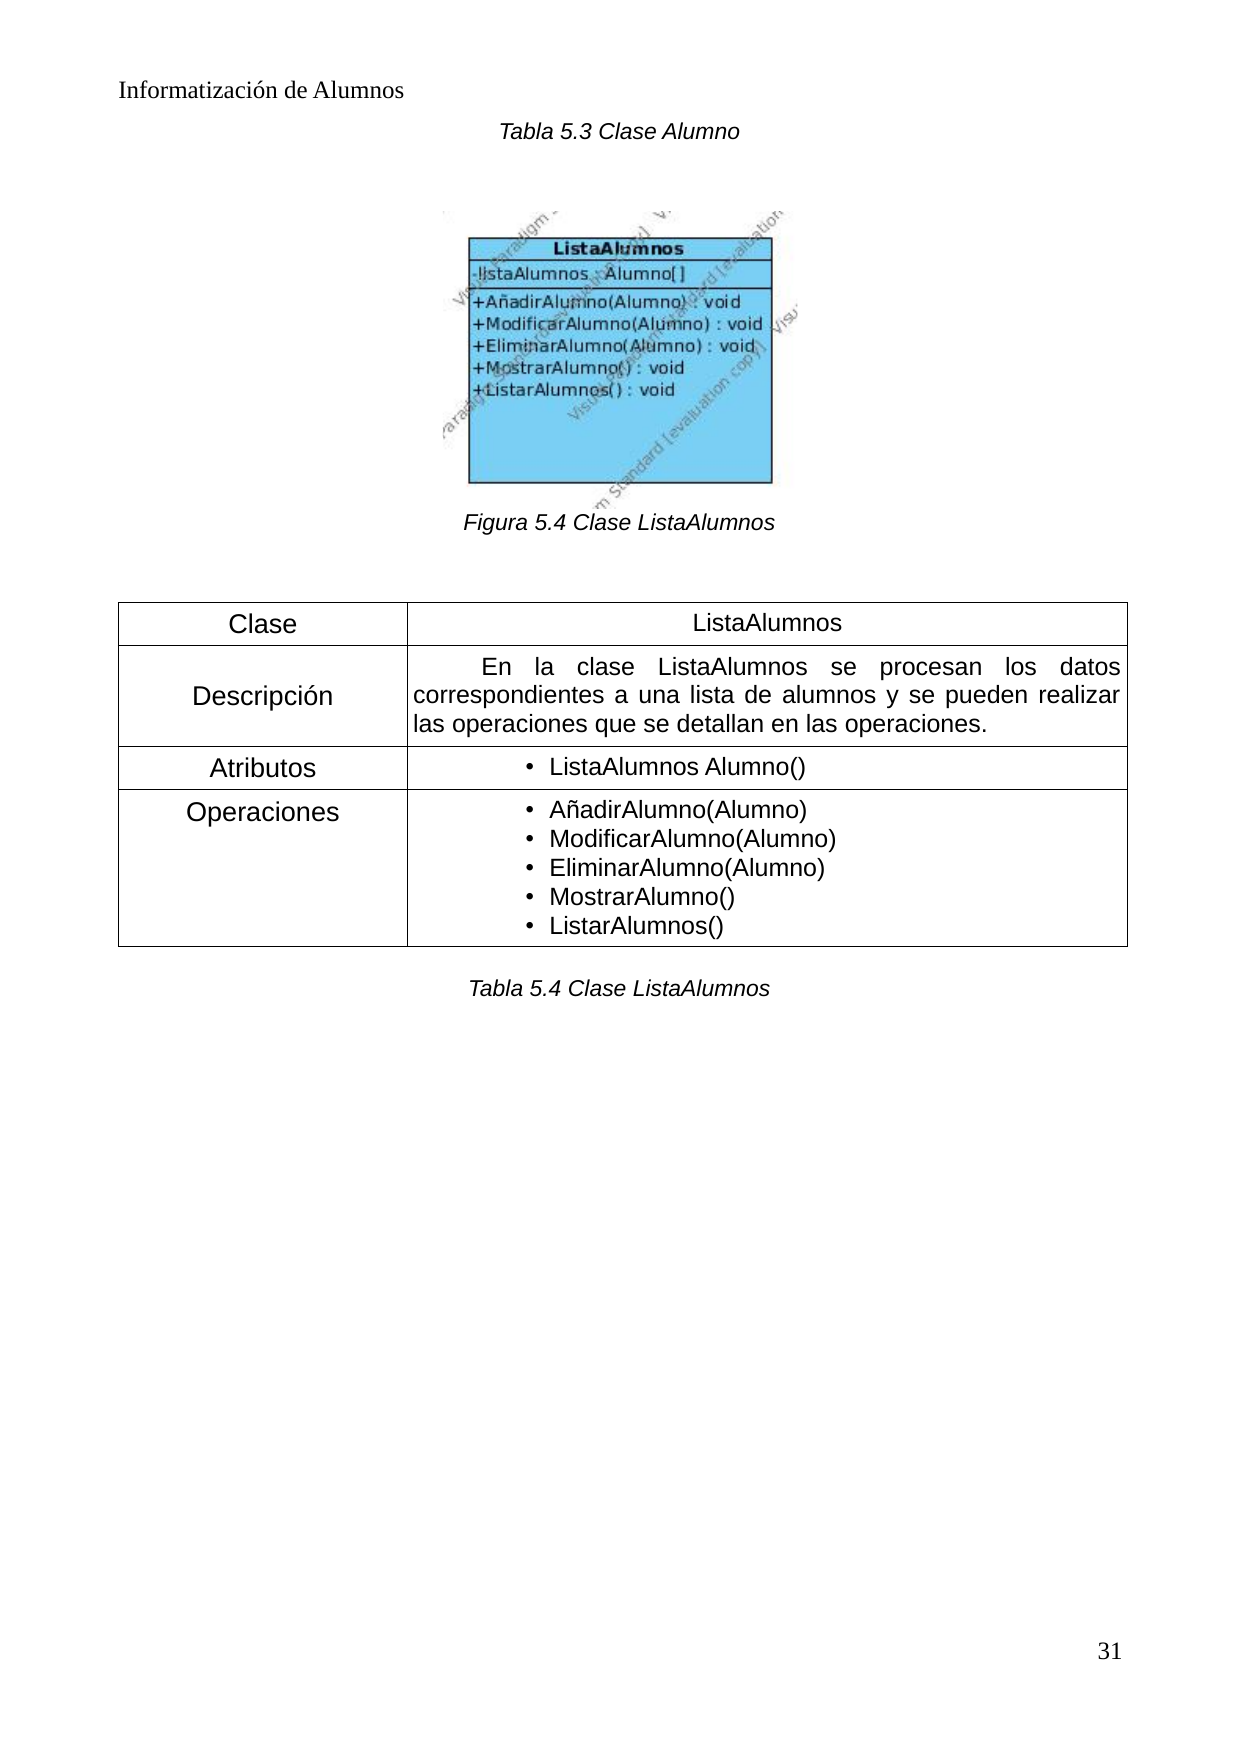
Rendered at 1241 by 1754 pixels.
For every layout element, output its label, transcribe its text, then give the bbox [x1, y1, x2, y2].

table_header Clase [119, 603, 407, 645]
table_header ListaAlumnos [408, 603, 1127, 645]
table_cell Atributos [119, 747, 407, 789]
text Tabla 5.3 Clase Alumno [118, 118, 1122, 144]
table_cell Descripción [119, 646, 407, 746]
text Figura 5.4 Clase ListaAlumnos [118, 509, 1122, 535]
text Tabla 5.4 Clase ListaAlumnos [118, 975, 1122, 1001]
table_cell ListaAlumnos Alumno() [408, 747, 1127, 789]
table_cell En la clase ListaAlumnos se procesan los datos correspondientes a una lista de alumnos y se pueden realizar las operaciones que se detallan en las operaciones. [408, 646, 1127, 746]
table_cell AñadirAlumno(Alumno) ModificarAlumno(Alumno) EliminarAlumno(Alumno) MostrarAlumno() ListarAlumnos() [408, 790, 1127, 946]
table_cell Operaciones [119, 790, 407, 946]
